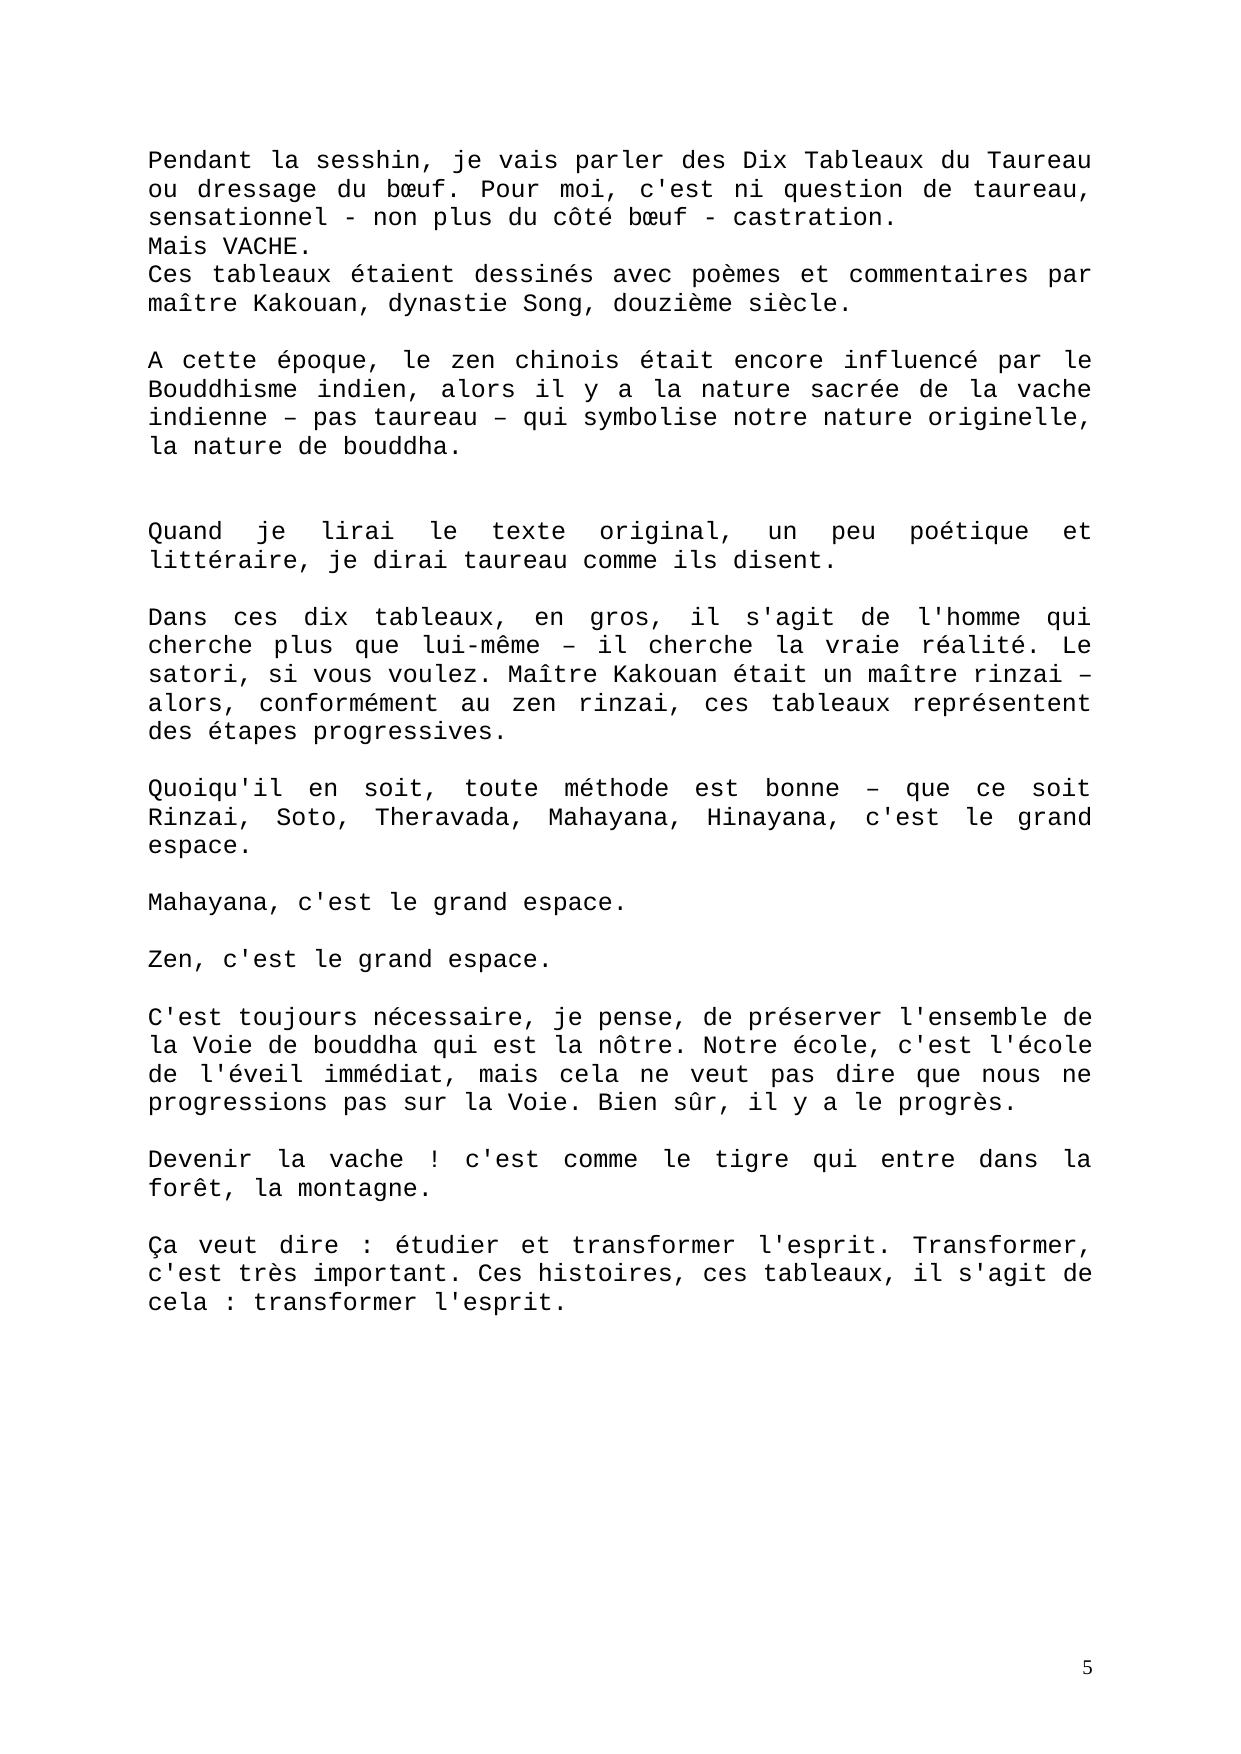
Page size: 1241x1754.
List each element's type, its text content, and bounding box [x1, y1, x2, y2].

text Mais VACHE. [148, 233, 1093, 262]
text Mahayana, c'est le grand espace. [148, 890, 1093, 918]
text Quoiqu'il en soit, toute méthode est bonne – que ce soit Rinzai, Soto, Theravada, Mahayana, Hinayana, c'est le grand espace. [148, 776, 1093, 861]
text Quand je lirai le texte original, un peu poétique et littéraire, je dirai taureau comme ils disent. [148, 519, 1093, 576]
text Devenir la vache ! c'est comme le tigre qui entre dans la forêt, la montagne. [148, 1147, 1093, 1204]
text Pendant la sesshin, je vais parler des Dix Tableaux du Taureau ou dressage du bœuf. Pour moi, c'est ni question de taureau, sensationnel - non plus du côté bœuf - castration. [148, 148, 1093, 233]
text Dans ces dix tableaux, en gros, il s'agit de l'homme qui cherche plus que lui-même – il cherche la vraie réalité. Le satori, si vous voulez. Maître Kakouan était un maître rinzai – alors, conformément au zen rinzai, ces tableaux représentent des étapes progressives. [148, 604, 1093, 747]
text Ces tableaux étaient dessinés avec poèmes et commentaires par maître Kakouan, dynastie Song, douzième siècle. [148, 262, 1093, 319]
text Ça veut dire : étudier et transformer l'esprit. Transformer, c'est très important. Ces histoires, ces tableaux, il s'agit de cela : transformer l'esprit. [148, 1232, 1093, 1318]
text C'est toujours nécessaire, je pense, de préserver l'ensemble de la Voie de bouddha qui est la nôtre. Notre école, c'est l'école de l'éveil immédiat, mais cela ne veut pas dire que nous ne progressions pas sur la Voie. Bien sûr, il y a le progrès. [148, 1004, 1093, 1118]
text Zen, c'est le grand espace. [148, 947, 1093, 975]
text A cette époque, le zen chinois était encore influencé par le Bouddhisme indien, alors il y a la nature sacrée de la vache indienne – pas taureau – qui symbolise notre nature originelle, la nature de bouddha. [148, 347, 1093, 462]
